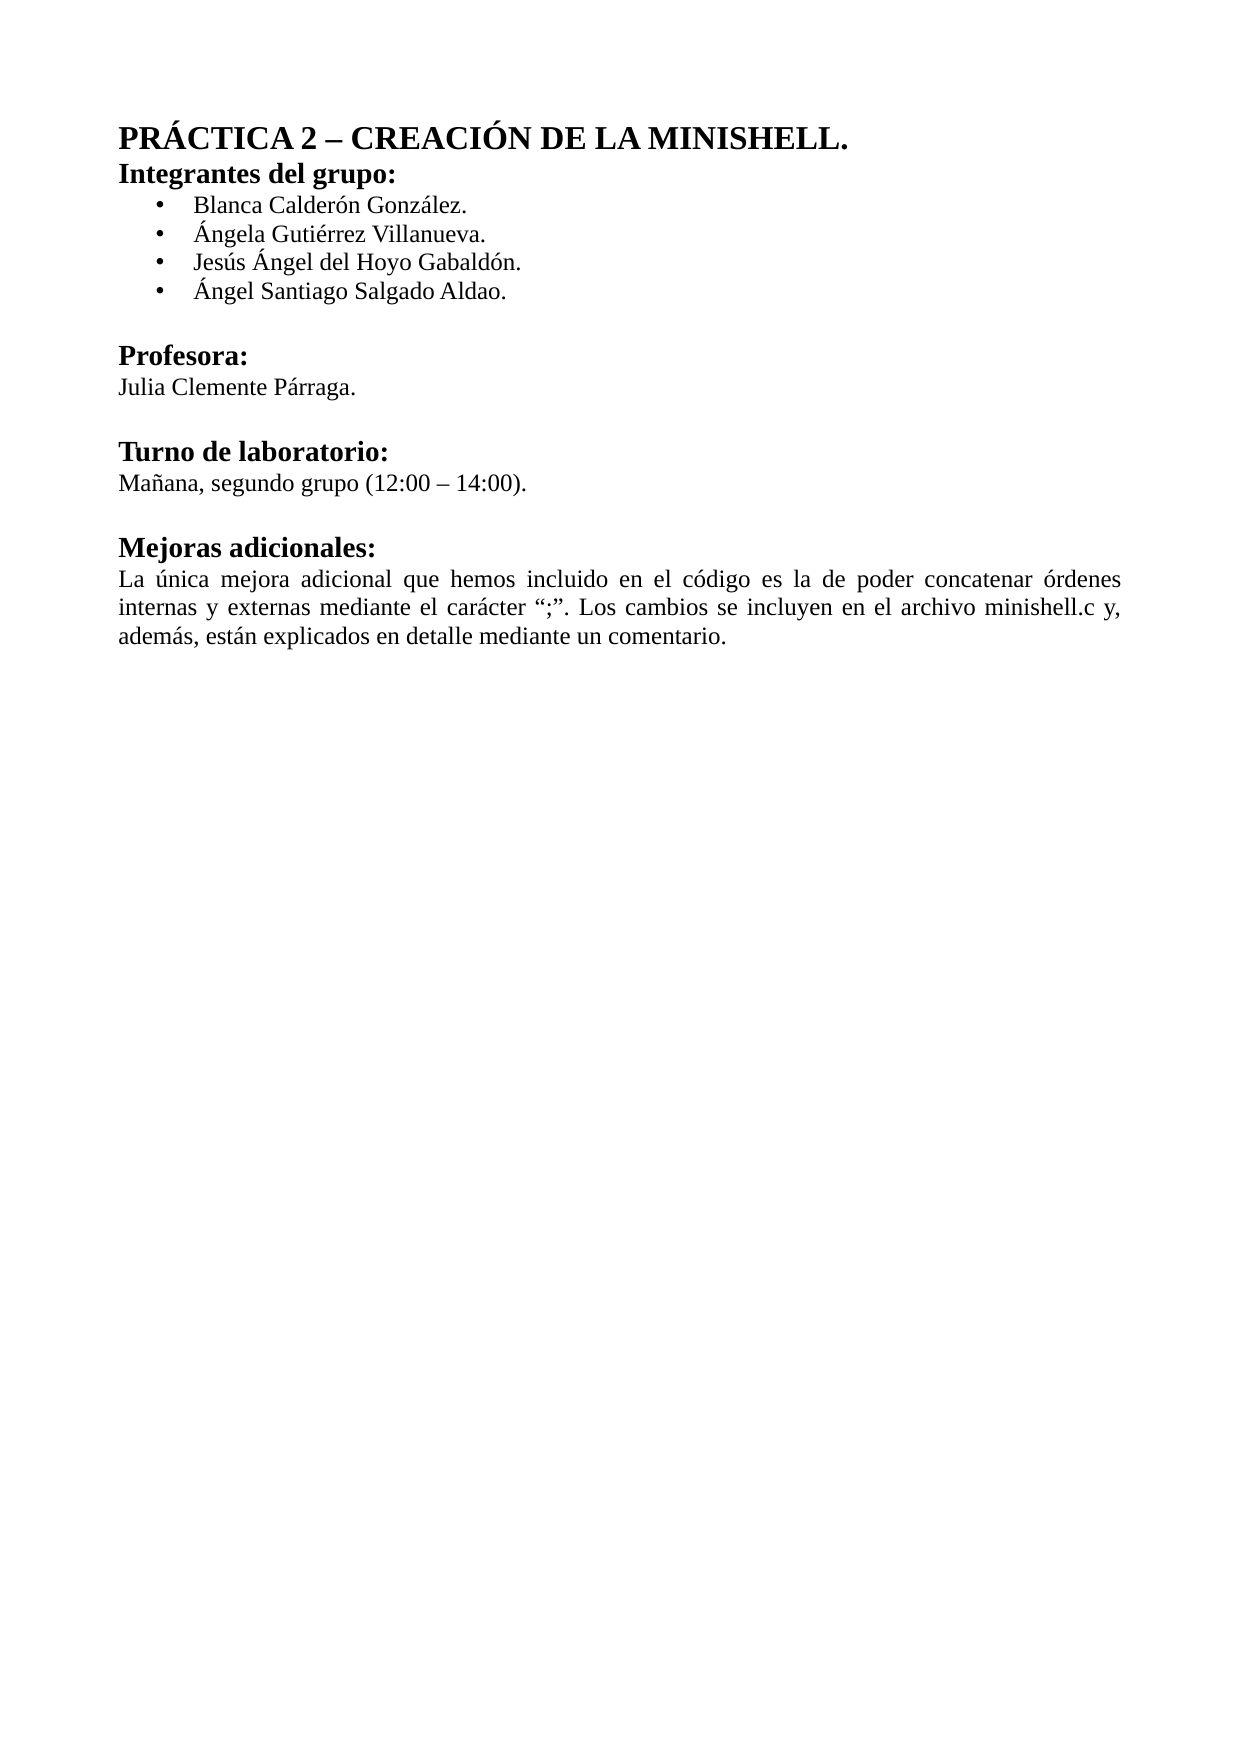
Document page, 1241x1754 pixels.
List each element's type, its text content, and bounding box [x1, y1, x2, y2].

list Blanca Calderón González. [156, 190, 1122, 219]
text Integrantes del grupo: [118, 156, 1122, 190]
text Profesora: [118, 338, 1122, 372]
text PRÁCTICA 2 – CREACIÓN DE LA MINISHELL. [118, 118, 1122, 156]
text Julia Clemente Párraga. [118, 372, 1122, 401]
list Ángel Santiago Salgado Aldao. [156, 276, 1122, 305]
text La única mejora adicional que hemos incluido en el código es la de poder concatenar órdenes internas y externas mediante el carácter “;”. Los cambios se incluyen en el archivo minishell.c y, además, están explicados en detalle mediante un comentario. [118, 564, 1122, 650]
list Ángela Gutiérrez Villanueva. [156, 219, 1122, 247]
list Jesús Ángel del Hoyo Gabaldón. [156, 247, 1122, 276]
text Mañana, segundo grupo (12:00 – 14:00). [118, 468, 1122, 497]
text Mejoras adicionales: [118, 530, 1122, 564]
text Turno de laboratorio: [118, 434, 1122, 468]
